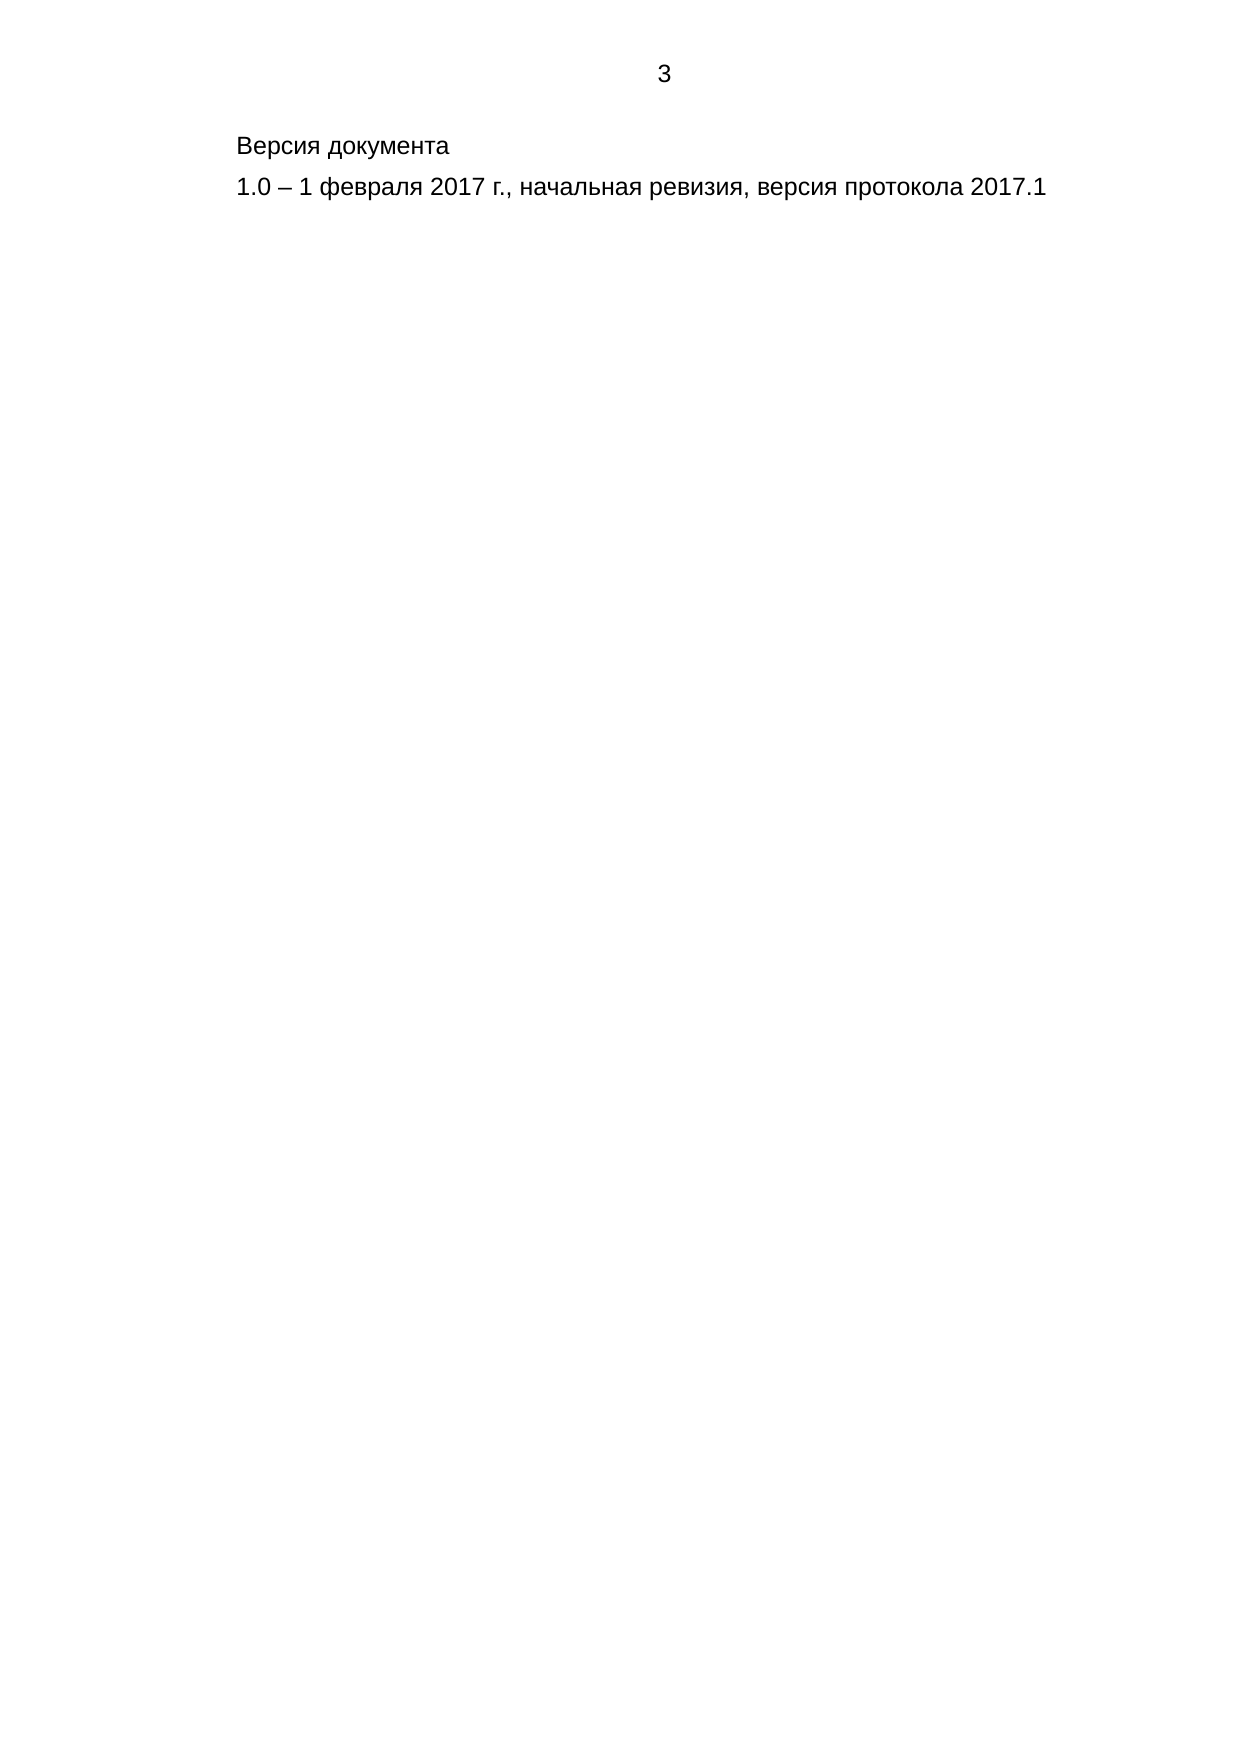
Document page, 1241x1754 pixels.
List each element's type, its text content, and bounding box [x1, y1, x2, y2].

text Версия документа [148, 118, 1181, 159]
text 1.0 – 1 февраля 2017 г., начальная ревизия, версия протокола 2017.1 [148, 159, 1181, 201]
